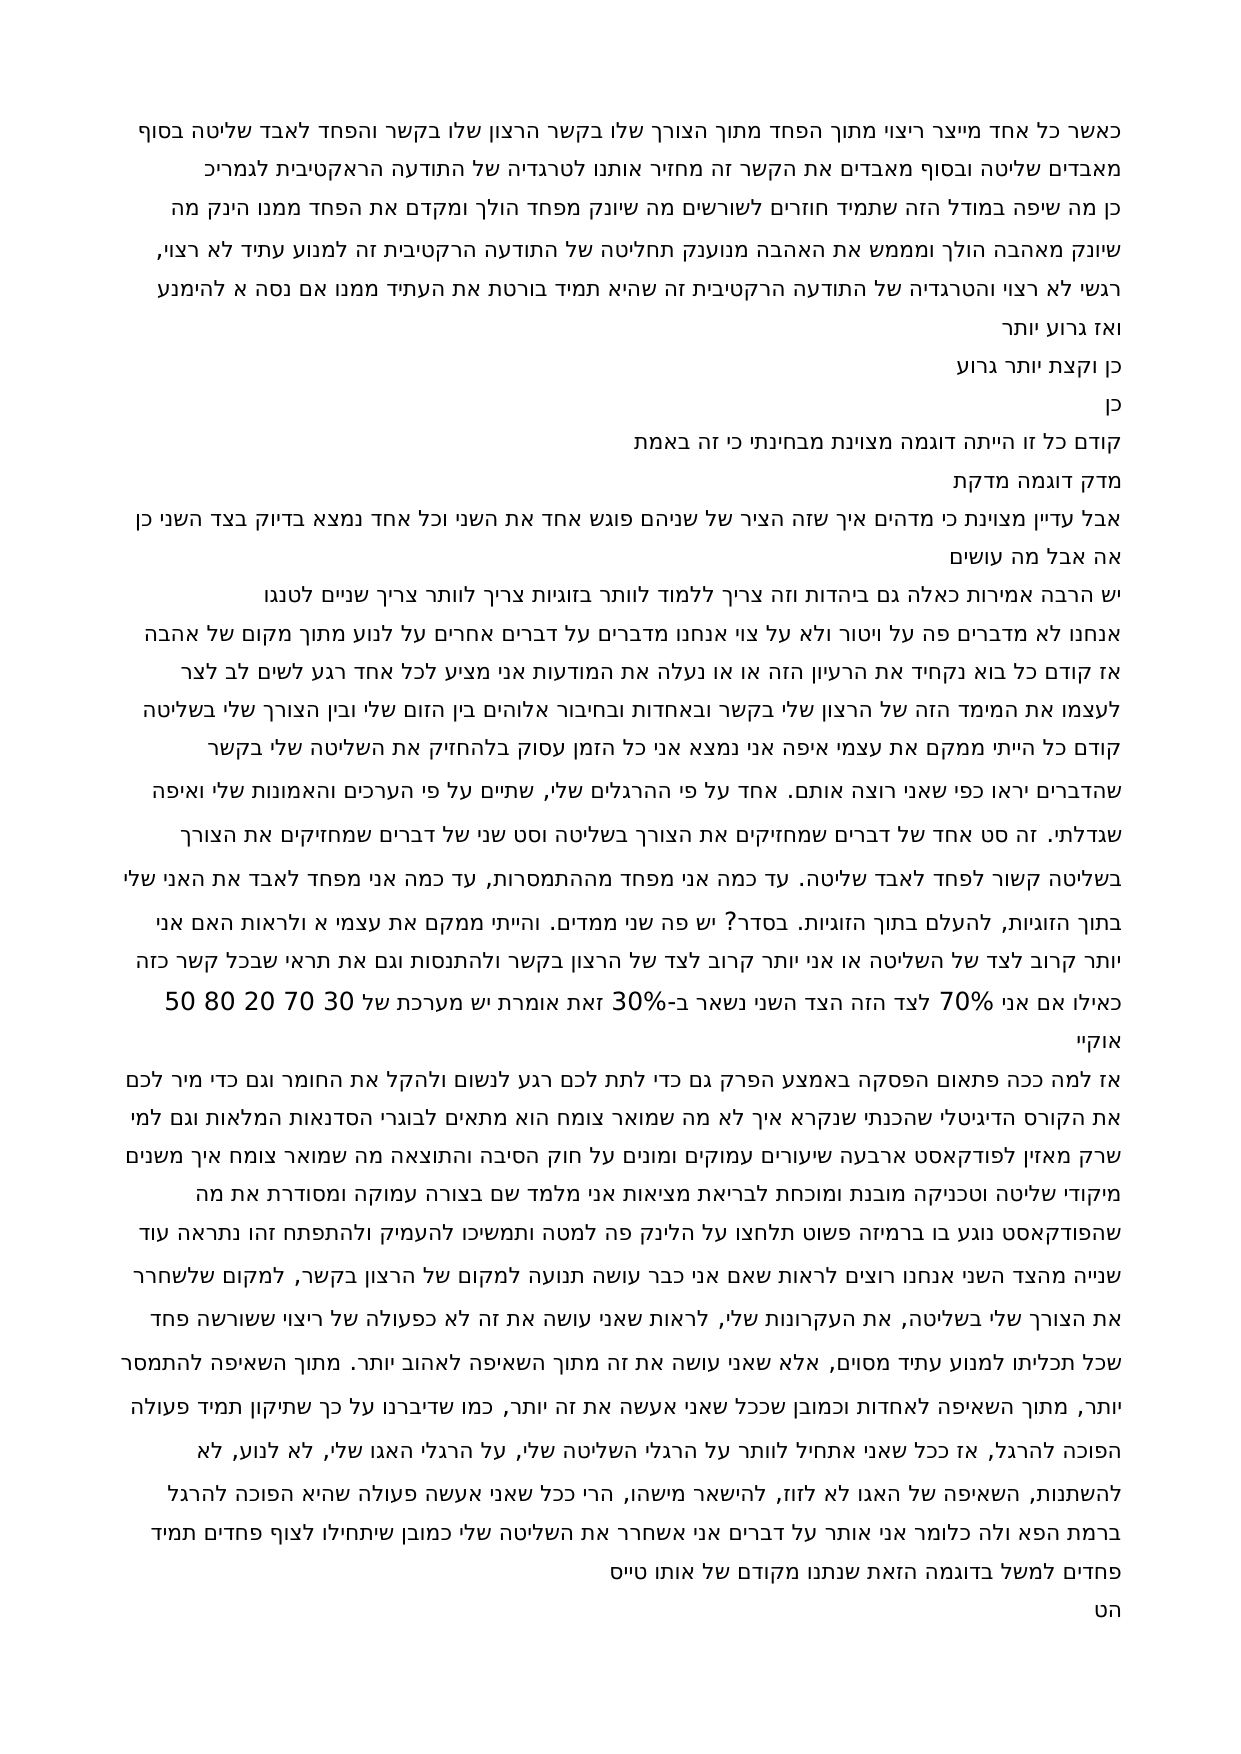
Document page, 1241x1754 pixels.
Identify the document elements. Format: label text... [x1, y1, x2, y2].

text ואז גרוע יותר [118, 315, 1122, 340]
text אז למה ככה פתאום הפסקה באמצע הפרק גם כדי לתת לכם רגע לנשום ולהקל את החומר וגם כדי מיר לכם את הקורס הדיגיטלי שהכנתי שנקרא איך לא מה שמואר צומח הוא מתאים לבוגרי הסדנאות המלאות וגם למי שרק מאזין לפודקאסט ארבעה שיעורים עמוקים ומונים על חוק הסיבה והתוצאה מה שמואר צומח איך משנים מיקודי שליטה וטכניקה מובנת ומוכחת לבריאת מציאות אני מלמד שם בצורה עמוקה ומסודרת את מה שהפודקאסט נוגע בו ברמיזה פשוט תלחצו על הלינק פה למטה ותמשיכו להעמיק ולהתפתח זהו נתראה עוד שנייה מהצד השני אנחנו רוצים לראות שאם אני כבר עושה תנועה למקום של הרצון בקשר, למקום שלשחרר את הצורך שלי בשליטה, את העקרונות שלי, לראות שאני עושה את זה לא כפעולה של ריצוי ששורשה פחד שכל תכליתו למנוע עתיד מסוים, אלא שאני עושה את זה מתוך השאיפה לאהוב יותר. מתוך השאיפה להתמסר יותר, מתוך השאיפה לאחדות וכמובן שככל שאני אעשה את זה יותר, כמו שדיברנו על כך שתיקון תמיד פעולה הפוכה להרגל, אז ככל שאני אתחיל לוותר על הרגלי השליטה שלי, על הרגלי האגו שלי, לא לנוע, לא להשתנות, השאיפה של האגו לא לזוז, להישאר מישהו, הרי ככל שאני אעשה פעולה שהיא הפוכה להרגל ברמת הפא ולה כלומר אני אותר על דברים אני אשחרר את השליטה שלי כמובן שיתחילו לצוף פחדים תמיד פחדים למשל בדוגמה הזאת שנתנו מקודם של אותו טייס [118, 1067, 1122, 1584]
text קודם כל זו הייתה דוגמה מצוינת מבחינתי כי זה באמת [118, 429, 1122, 455]
text כן [118, 391, 1122, 417]
text כן וקצת יותר גרוע [118, 353, 1122, 378]
text הט [118, 1597, 1122, 1622]
text אה אבל מה עושים [118, 544, 1122, 570]
text אנחנו לא מדברים פה על ויטור ולא על צוי אנחנו מדברים על דברים אחרים על לנוע מתוך מקום של אהבה [118, 621, 1122, 646]
text אז קודם כל בוא נקחיד את הרעיון הזה או או נעלה את המודעות אני מציע לכל אחד רגע לשים לב לצר לעצמו את המימד הזה של הרצון שלי בקשר ובאחדות ובחיבור אלוהים בין הזום שלי ובין הצורך שלי בשליטה קודם כל הייתי ממקם את עצמי איפה אני נמצא אני כל הזמן עסוק בלהחזיק את השליטה שלי בקשר שהדברים יראו כפי שאני רוצה אותם. אחד על פי ההרגלים שלי, שתיים על פי הערכים והאמונות שלי ואיפה שגדלתי. זה סט אחד של דברים שמחזיקים את הצורך בשליטה וסט שני של דברים שמחזיקים את הצורך בשליטה קשור לפחד לאבד שליטה. עד כמה אני מפחד מההתמסרות, עד כמה אני מפחד לאבד את האני שלי בתוך הזוגיות, להעלם בתוך הזוגיות. בסדר? יש פה שני ממדים. והייתי ממקם את עצמי א ולראות האם אני יותר קרוב לצד של השליטה או אני יותר קרוב לצד של הרצון בקשר ולהתנסות וגם את תראי שבכל קשר כזה כאילו אם אני 70% לצד הזה הצד השני נשאר ב-30% זאת אומרת יש מערכת של 30 70 20 80 50 אוקיי [118, 659, 1122, 1054]
text אבל עדיין מצוינת כי מדהים איך שזה הציר של שניהם פוגש אחד את השני וכל אחד נמצא בדיוק בצד השני כן [118, 506, 1122, 531]
text יש הרבה אמירות כאלה גם ביהדות וזה צריך ללמוד לוותר בזוגיות צריך לוותר צריך שניים לטנגו [118, 582, 1122, 608]
text זה מהצד שלה יש צורך בשליטה היא רוצה שהדברים יכנסו לפאטרן שלה וככה זה ממשיך היא אומרת לו מה שבת כדורגל כשהייתה רווק חוד אבל כדורגל צתם משפחה בשבת וככה טיפין טיפין זה לא קורה ברגע חולפות חמש ו10 שנים והוא אומר אני מוותר אני מוותר אני מוותר בשביל הזוגיות אבל בוויטור כדי שהזוגיות הזו תתקיים כלומר הרצון בקשר מתוך הפחד לאבד שליטה הוא מייצר פעול פעולה של ריצוי, פעולה של ויטור על עצמו, עד שהוא מגיע לנקודה שהוא כבר חשמו מאוד מאוד ריק, מאוד עצוב, מאוד מדוכה, מאוד מרצה והוא לא מבין מה הוא עושה בקשר ומצד שני הוא עדיין מפחד לאבד אותה. ומצד שלישי היא עומדת שמה והיא אומרת, "אני לא יודעת מה קרה לו, זה ממש לא הגבר שאני התחתנתי איתו, הוא נהיה סמרטות, הוא נהיה כבוי. ואני אומר ותסלחי לי פה רגע למגדירות, מה את רוצה? בטח שהוא נהיה סמרטות. וקבועים את גוזמת את הענפים ואת השורשים מהם הוא ינק לפני שפגשת אותו את הכדורגל ואת הסקי ואת הבאנג'י ואת כל העניינים אל תתפלאי שהעץ הזה נבל וכבר אין לו פרחים ושורשים וזה וכמובן ואס זאת אומרת אותו דבר גם שגברים יש לה איזה אג'נדה פיקס אג'נדה כזו לחישה צריכה להראות ומה התפקוד שלה כבד זוג וק אומר אני לא יודע זה לא האישה שהתחתנתי בטח זה לא האישה שהתחתנת איתה אם אתה גוזם אותה כל החיים אל תתפלא שזה נובל אחרי כל כך הרבה שנים חמש 10 שנים זה אפשר אפשר להשמיד מחסים לאט לאט לאט כאשר כל אחד מייצר ריצוי מתוך הפחד מתוך הצורך שלו בקשר הרצון שלו בקשר והפחד לאבד שליטה בסוף מאבדים שליטה ובסוף מאבדים את הקשר זה מחזיר אותנו לטרגדיה של התודעה הראקטיבית לגמריכ [118, 118, 1122, 182]
text מדק דוגמה מדקת [118, 468, 1122, 493]
text כן מה שיפה במודל הזה שתמיד חוזרים לשורשים מה שיונק מפחד הולך ומקדם את הפחד ממנו הינק מה שיונק מאהבה הולך ומממש את האהבה מנוענק תחליטה של התודעה הרקטיבית זה למנוע עתיד לא רצוי, רגשי לא רצוי והטרגדיה של התודעה הרקטיבית זה שהיא תמיד בורטת את העתיד ממנו אם נסה א להימנע [118, 194, 1122, 302]
